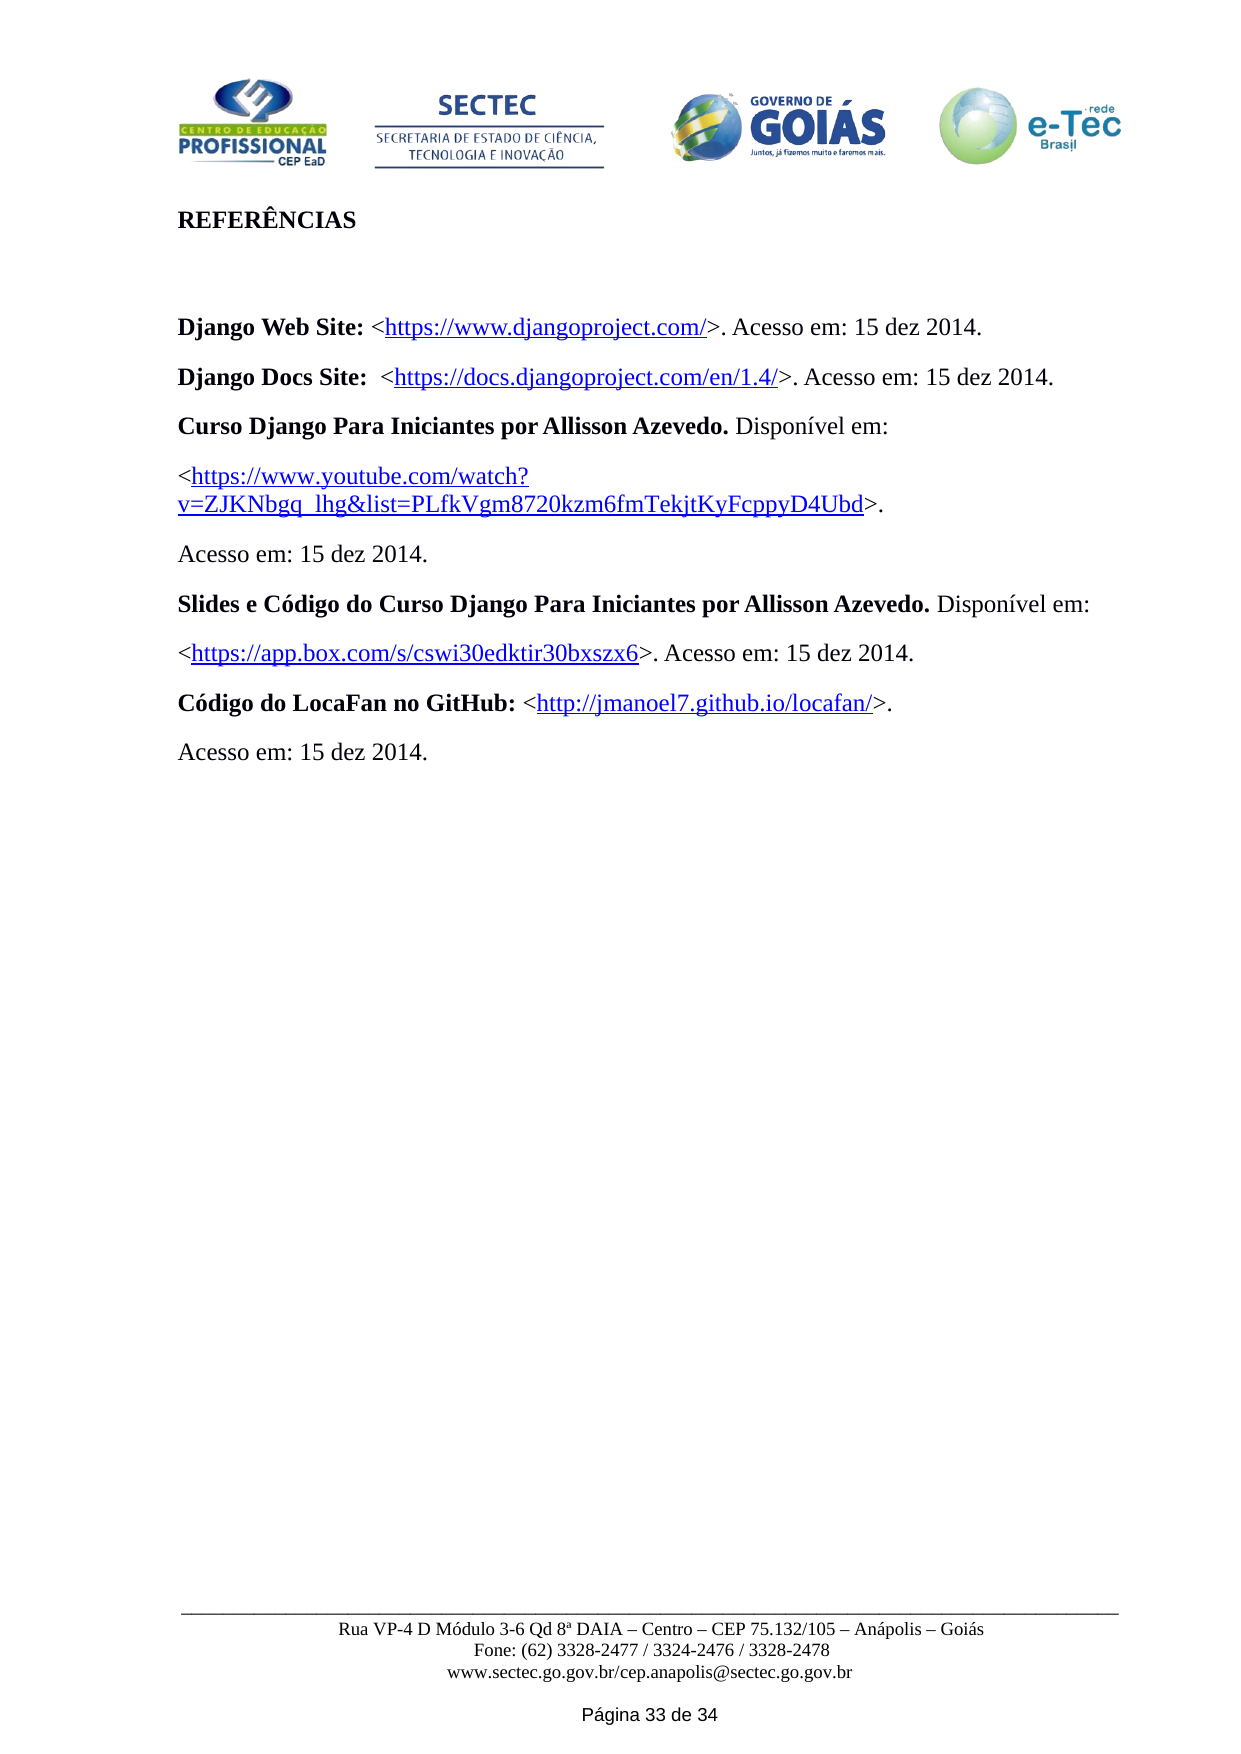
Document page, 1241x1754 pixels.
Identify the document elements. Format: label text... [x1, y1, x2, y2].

text Código do LocaFan no GitHub: <http://jmanoel7.github.io/locafan/>. [177, 688, 1122, 717]
text REFERÊNCIAS [177, 205, 1122, 234]
picture [177, 75, 1123, 176]
text <https://app.box.com/s/cswi30edktir30bxszx6>. Acesso em: 15 dez 2014. [177, 638, 1122, 667]
text Django Docs Site: <https://docs.djangoproject.com/en/1.4/>. Acesso em: 15 dez 2014. [177, 362, 1122, 390]
text Django Web Site: <https://www.djangoproject.com/>. Acesso em: 15 dez 2014. [177, 312, 1122, 341]
text Curso Django Para Iniciantes por Allisson Azevedo. Disponível em: [177, 411, 1122, 440]
text Acesso em: 15 dez 2014. [177, 539, 1122, 568]
text <https://www.youtube.com/watch?v=ZJKNbgq_lhg&list=PLfkVgm8720kzm6fmTekjtKyFcppyD4Ubd>. [177, 461, 1122, 518]
text Acesso em: 15 dez 2014. [177, 737, 1122, 766]
text Slides e Código do Curso Django Para Iniciantes por Allisson Azevedo. Disponível em: [177, 589, 1122, 617]
